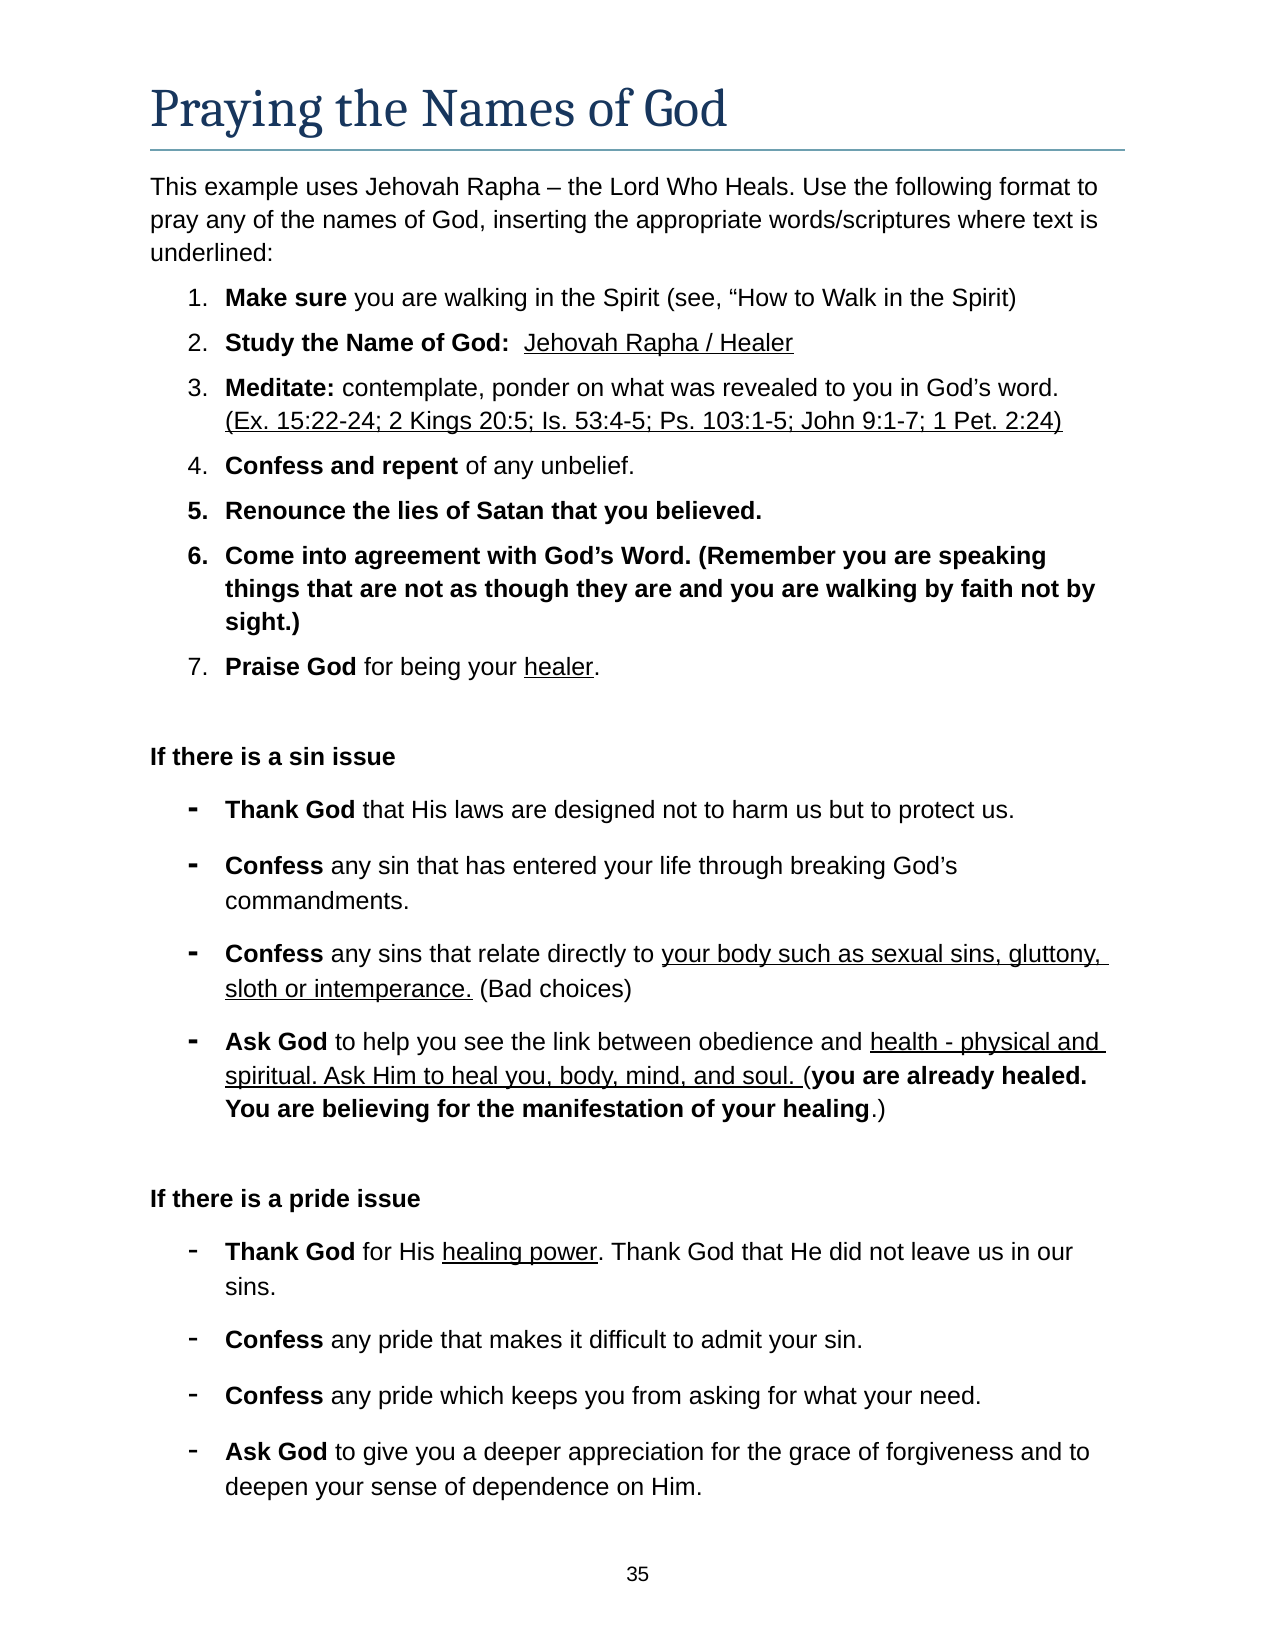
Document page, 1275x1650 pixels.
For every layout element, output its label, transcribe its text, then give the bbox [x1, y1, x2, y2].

list Study the Name of God: Jehovah Rapha / Healer [187, 328, 1125, 357]
list Renounce the lies of Satan that you believed. [187, 496, 1125, 525]
list Praise God for being your healer. [187, 652, 1125, 681]
text This example uses Jehovah Rapha – the Lord Who Heals. Use the following format to pray any of the names of God, inserting the appropriate words/scriptures where text is underlined: [150, 172, 1125, 267]
list Ask God to help you see the link between obedience and health - physical and spiritual. Ask Him to heal you, body, mind, and soul. (you are already healed. You are believing for the manifestation of your healing.) [187, 1019, 1125, 1123]
list Thank God for His healing power. Thank God that He did not leave us in our sins. [187, 1229, 1125, 1301]
title Praying the Names of God [150, 78, 1125, 149]
list Make sure you are walking in the Spirit (see, “How to Walk in the Spirit) [187, 283, 1125, 312]
list Confess any pride that makes it difficult to admit your sin. [187, 1317, 1125, 1356]
subtitle If there is a sin issue [150, 742, 1125, 771]
subtitle If there is a pride issue [150, 1184, 1125, 1213]
list Confess any sins that relate directly to your body such as sexual sins, gluttony, sloth or intemperance. (Bad choices) [187, 931, 1125, 1002]
list Confess any pride which keeps you from asking for what your need. [187, 1373, 1125, 1412]
list Thank God that His laws are designed not to harm us but to protect us. [187, 787, 1125, 826]
list Ask God to give you a deeper appreciation for the grace of forgiveness and to deepen your sense of dependence on Him. [187, 1429, 1125, 1501]
list Meditate: contemplate, ponder on what was revealed to you in God’s word. (Ex. 15:22-24; 2 Kings 20:5; Is. 53:4-5; Ps. 103:1-5; John 9:1-7; 1 Pet. 2:24) [187, 373, 1125, 435]
list Confess any sin that has entered your life through breaking God’s commandments. [187, 843, 1125, 915]
list Come into agreement with God’s Word. (Remember you are speaking things that are not as though they are and you are walking by faith not by sight.) [187, 541, 1125, 636]
list Confess and repent of any unbelief. [187, 451, 1125, 480]
